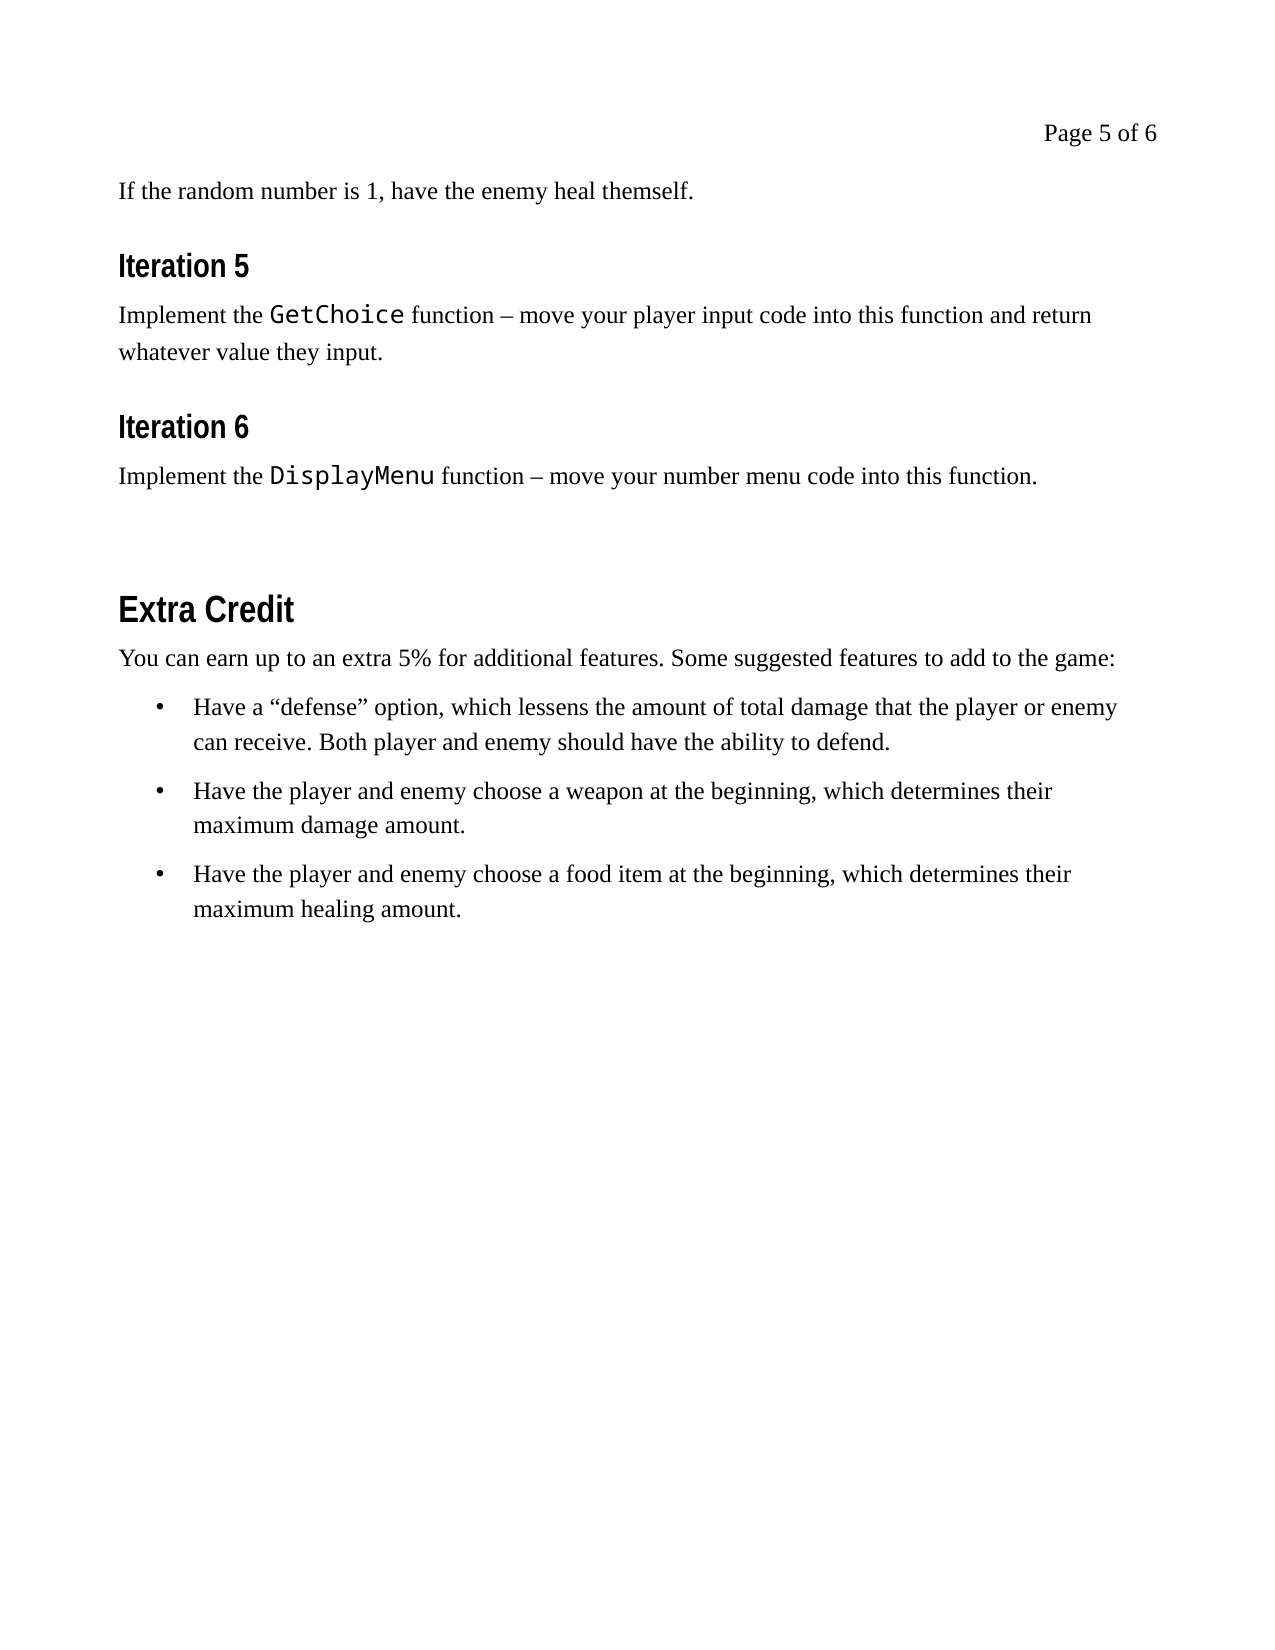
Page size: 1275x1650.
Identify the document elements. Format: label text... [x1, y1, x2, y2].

text Implement the DisplayMenu function – move your number menu code into this function. [118, 458, 1157, 492]
subtitle Iteration 5 [118, 246, 1157, 285]
text If the random number is 1, have the enemy heal themself. [118, 176, 1157, 205]
list Have the player and enemy choose a weapon at the beginning, which determines their maximum damage amount. [156, 776, 1157, 839]
text You can earn up to an extra 5% for additional features. Some suggested features to add to the game: [118, 643, 1157, 672]
list Have the player and enemy choose a food item at the beginning, which determines their maximum healing amount. [156, 859, 1157, 923]
subtitle Extra Credit [118, 587, 1157, 631]
subtitle Iteration 6 [118, 407, 1157, 445]
text Implement the GetChoice function – move your player input code into this function and return whatever value they input. [118, 297, 1157, 366]
list Have a “defense” option, which lessens the amount of total damage that the player or enemy can receive. Both player and enemy should have the ability to defend. [156, 692, 1157, 756]
